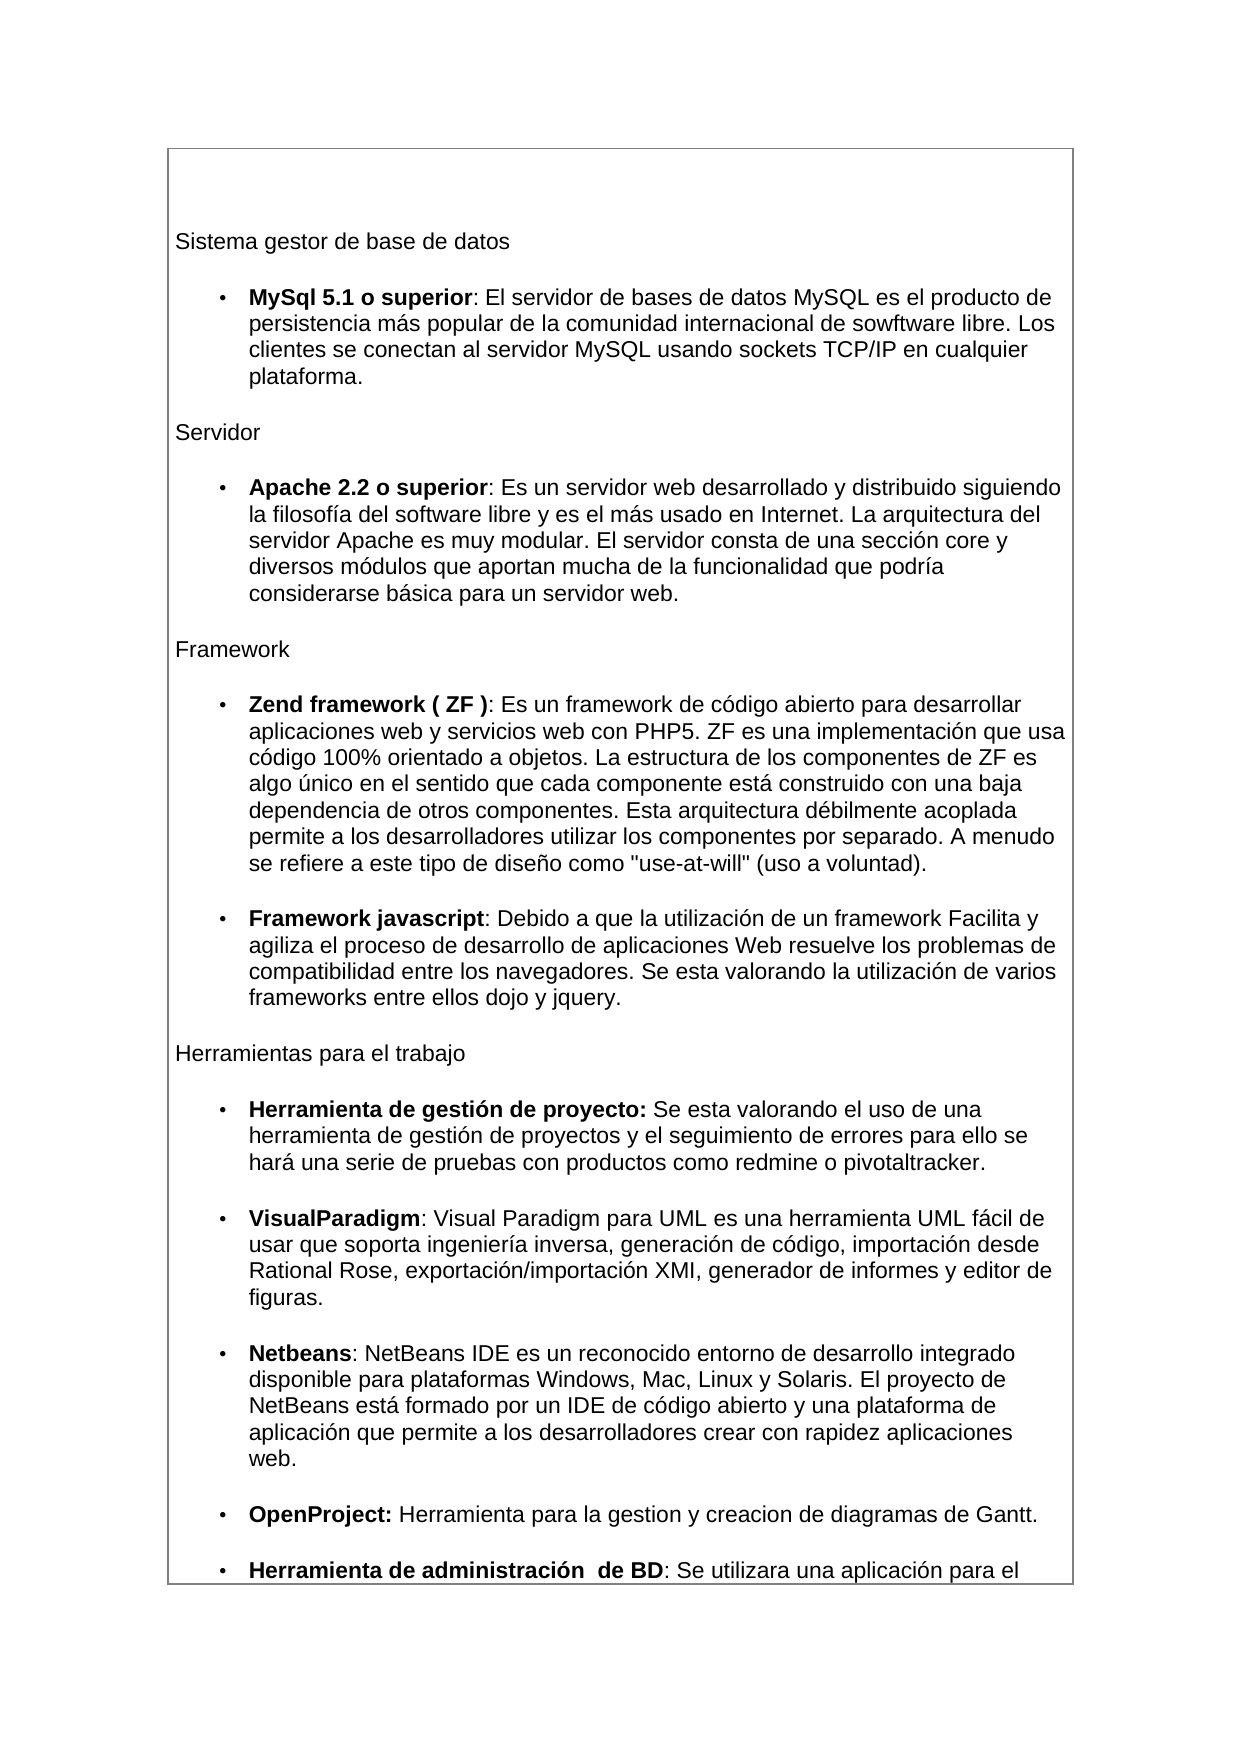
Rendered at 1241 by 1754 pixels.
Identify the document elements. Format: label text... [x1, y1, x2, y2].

table_cell Sistema gestor de base de datos MySql 5.1 o superior: El servidor de bases de datos MySQL es el producto de persistencia más popular de la comunidad internacional de sowftware libre. Los clientes se conectan al servidor MySQL usando sockets TCP/IP en cualquier plataforma. Servidor Apache 2.2 o superior: Es un servidor web desarrollado y distribuido siguiendo la filosofía del software libre y es el más usado en Internet. La arquitectura del servidor Apache es muy modular. El servidor consta de una sección core y diversos módulos que aportan mucha de la funcionalidad que podría considerarse básica para un servidor web. Framework Zend framework ( ZF ): Es un framework de código abierto para desarrollar aplicaciones web y servicios web con PHP5. ZF es una implementación que usa código 100% orientado a objetos. La estructura de los componentes de ZF es algo único en el sentido que cada componente está construido con una baja dependencia de otros componentes. Esta arquitectura débilmente acoplada permite a los desarrolladores utilizar los componentes por separado. A menudo se refiere a este tipo de diseño como "use-at-will" (uso a voluntad). Framework javascript: Debido a que la utilización de un framework Facilita y agiliza el proceso de desarrollo de aplicaciones Web resuelve los problemas de compatibilidad entre los navegadores. Se esta valorando la utilización de varios frameworks entre ellos dojo y jquery. Herramientas para el trabajo Herramienta de gestión de proyecto: Se esta valorando el uso de una herramienta de gestión de proyectos y el seguimiento de errores para ello se hará una serie de pruebas con productos como redmine o pivotaltracker. VisualParadigm: Visual Paradigm para UML es una herramienta UML fácil de usar que soporta ingeniería inversa, generación de código, importación desde Rational Rose, exportación/importación XMI, generador de informes y editor de figuras. Netbeans: NetBeans IDE es un reconocido entorno de desarrollo integrado disponible para plataformas Windows, Mac, Linux y Solaris. El proyecto de NetBeans está formado por un IDE de código abierto y una plataforma de aplicación que permite a los desarrolladores crear con rapidez aplicaciones web. OpenProject: Herramienta para la gestion y creacion de diagramas de Gantt. Herramienta de administración de BD: Se utilizara una aplicación para el [169, 149, 1072, 1583]
